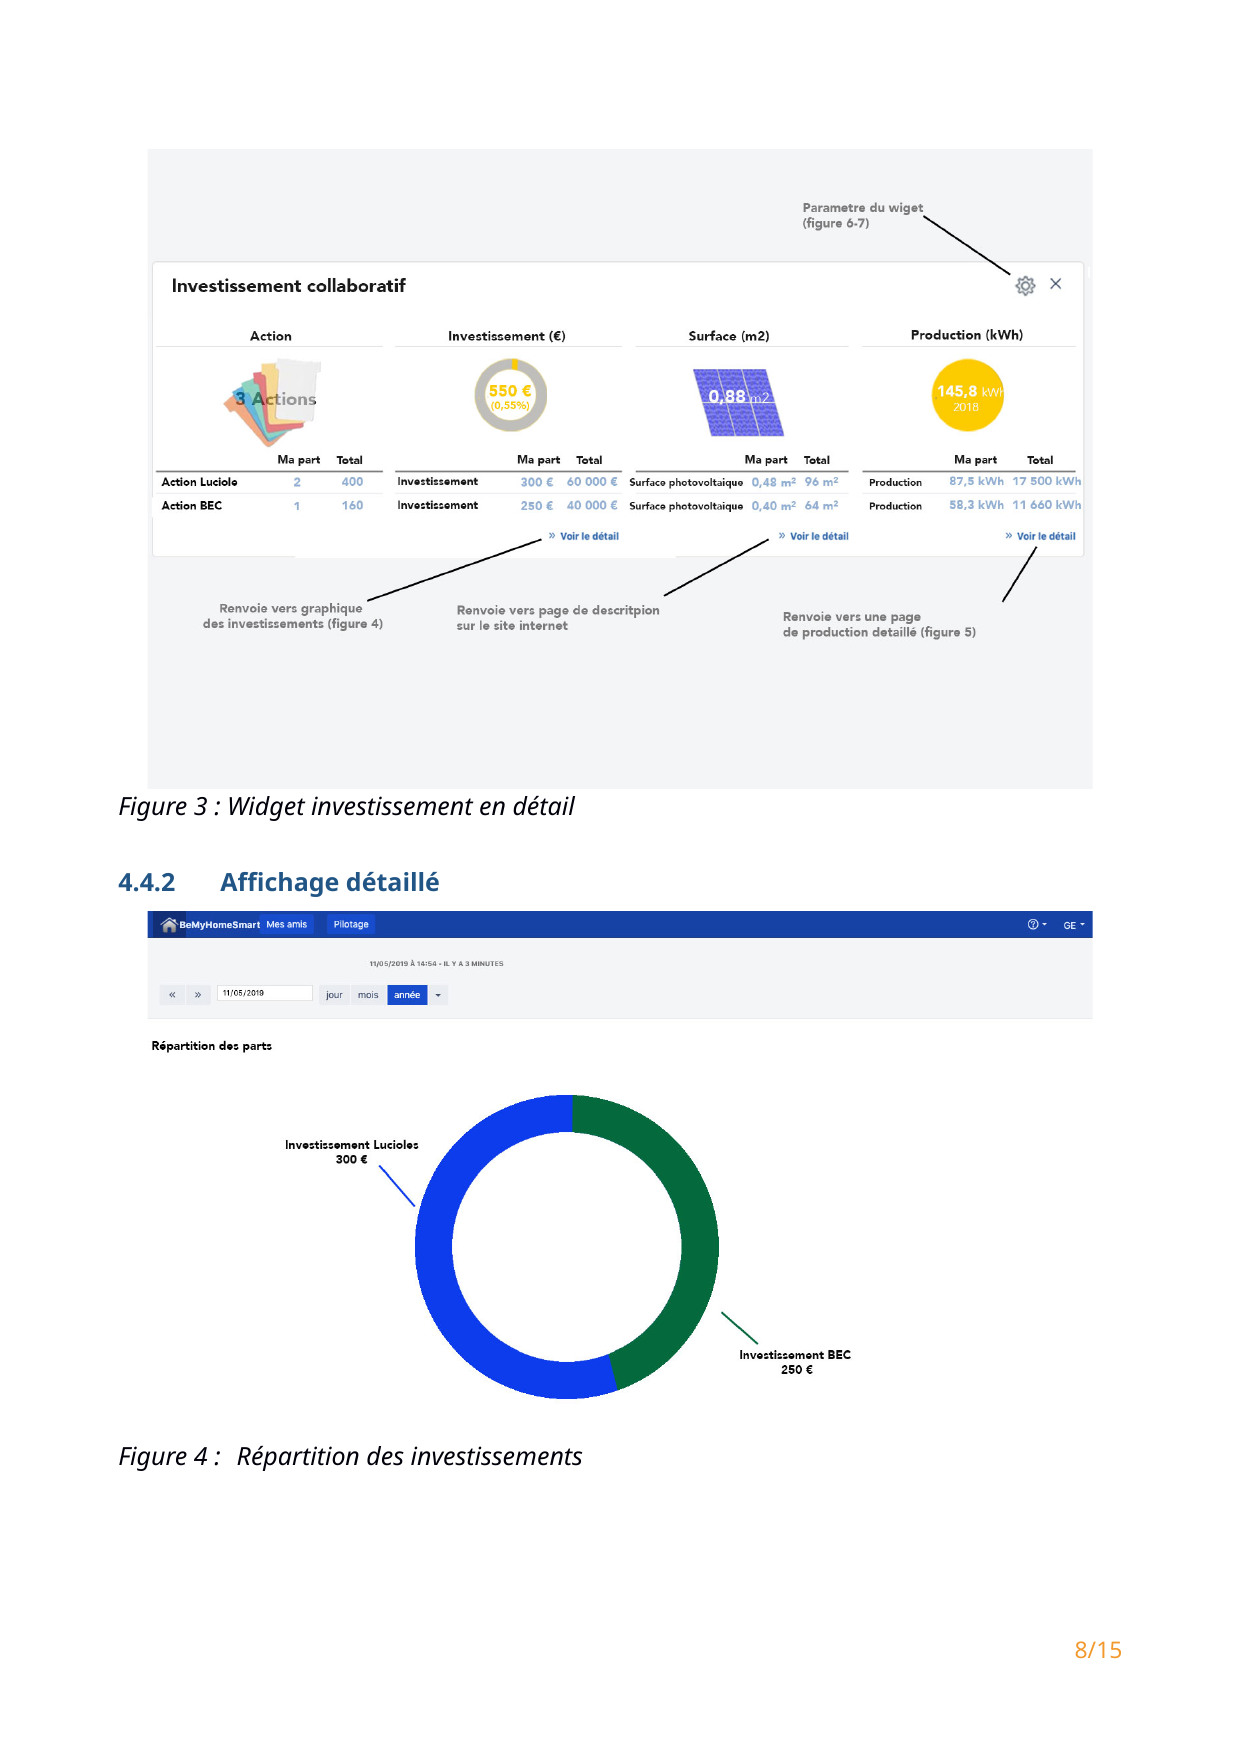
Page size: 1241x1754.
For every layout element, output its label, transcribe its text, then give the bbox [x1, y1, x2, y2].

text Figure 3 : Widget investissement en détail [118, 149, 1122, 823]
picture [147, 911, 1093, 1439]
text Figure 4 : Répartition des investissements [118, 924, 1122, 1472]
picture [147, 149, 1093, 789]
subtitle Affichage détaillé [118, 865, 1122, 899]
